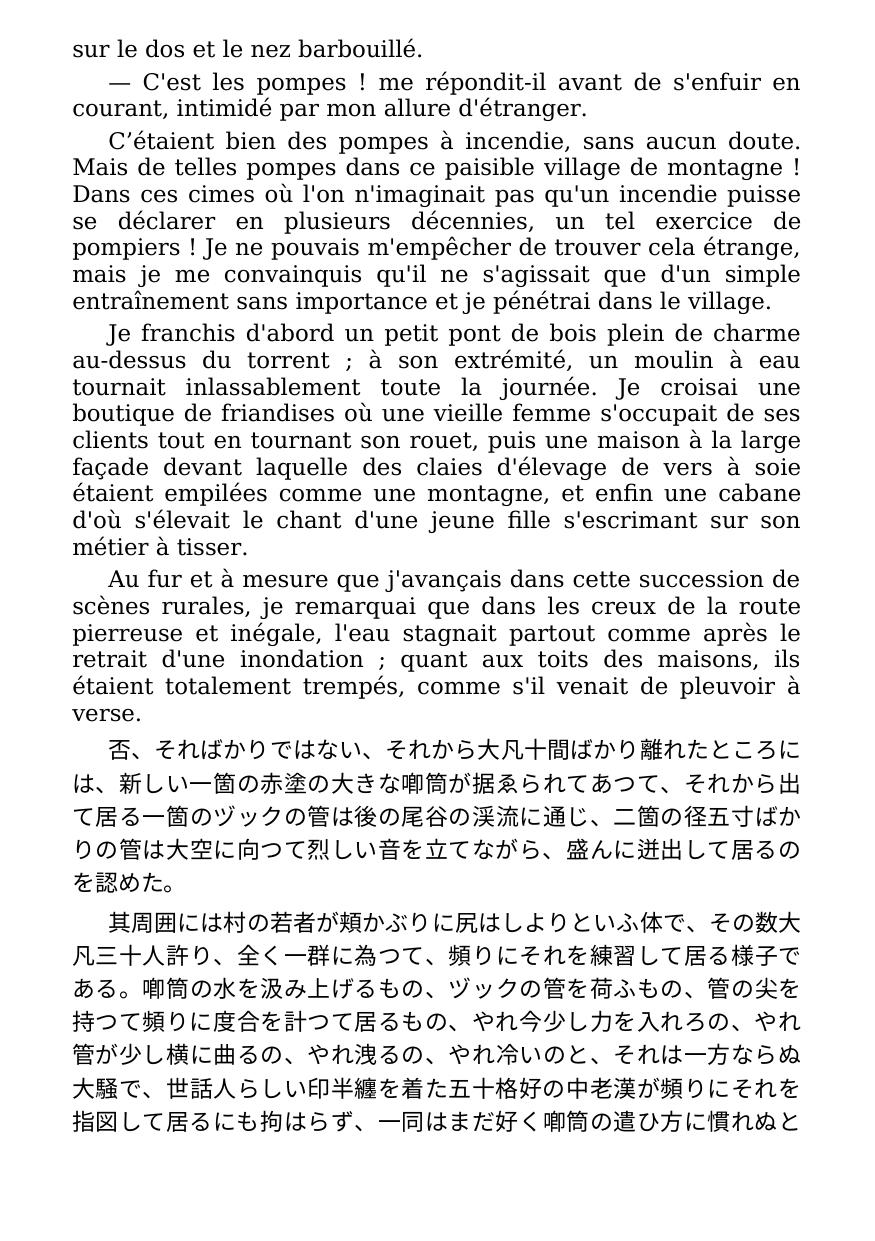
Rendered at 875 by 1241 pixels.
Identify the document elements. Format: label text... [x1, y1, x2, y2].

text sur le dos et le nez barbouillé. [72, 36, 802, 63]
text — C'est les pompes ! me répondit-il avant de s'enfuir en courant, intimidé par mon allure d'étranger. [72, 69, 802, 122]
text 否、そればかりではない、それから大凡十間ばかり離れたところには、新しい一箇の赤塗の大きな喞筒が据ゑられてあつて、それから出て居る一箇のヅックの管は後の尾谷の渓流に通じ、二箇の径五寸ばかりの管は大空に向つて烈しい音を立てながら、盛んに迸出して居るのを認めた。 [72, 732, 802, 898]
text 其周囲には村の若者が頬かぶりに尻はしよりといふ体で、その数大凡三十人許り、全く一群に為つて、頻りにそれを練習して居る様子である。喞筒の水を汲み上げるもの、ヅックの管を荷ふもの、管の尖を持つて頻りに度合を計つて居るもの、やれ今少し力を入れろの、やれ管が少し横に曲るの、やれ洩るの、やれ冷いのと、それは一方ならぬ大騒で、世話人らしい印半纏を着た五十格好の中老漢が頻りにそれを指図して居るにも拘はらず、一同はまだ好く喞筒の遣ひ方に慣れぬと [72, 904, 802, 1137]
text C’étaient bien des pompes à incendie, sans aucun doute. Mais de telles pompes dans ce paisible village de montagne ! Dans ces cimes où l'on n'imaginait pas qu'un incendie puisse se déclarer en plusieurs décennies, un tel exercice de pompiers ! Je ne pouvais m'empêcher de trouver cela étrange, mais je me convainquis qu'il ne s'agissait que d'un simple entraînement sans importance et je pénétrai dans le village. [72, 128, 802, 314]
text Je franchis d'abord un petit pont de bois plein de charme au-dessus du torrent ; à son extrémité, un moulin à eau tournait inlassablement toute la journée. Je croisai une boutique de friandises où une vieille femme s'occupait de ses clients tout en tournant son rouet, puis une maison à la large façade devant laquelle des claies d'élevage de vers à soie étaient empilées comme une montagne, et enfin une cabane d'où s'élevait le chant d'une jeune fille s'escrimant sur son métier à tisser. [72, 321, 802, 561]
text Au fur et à mesure que j'avançais dans cette succession de scènes rurales, je remarquai que dans les creux de la route pierreuse et inégale, l'eau stagnait partout comme après le retrait d'une inondation ; quant aux toits des maisons, ils étaient totalement trempés, comme s'il venait de pleuvoir à verse. [72, 566, 802, 726]
